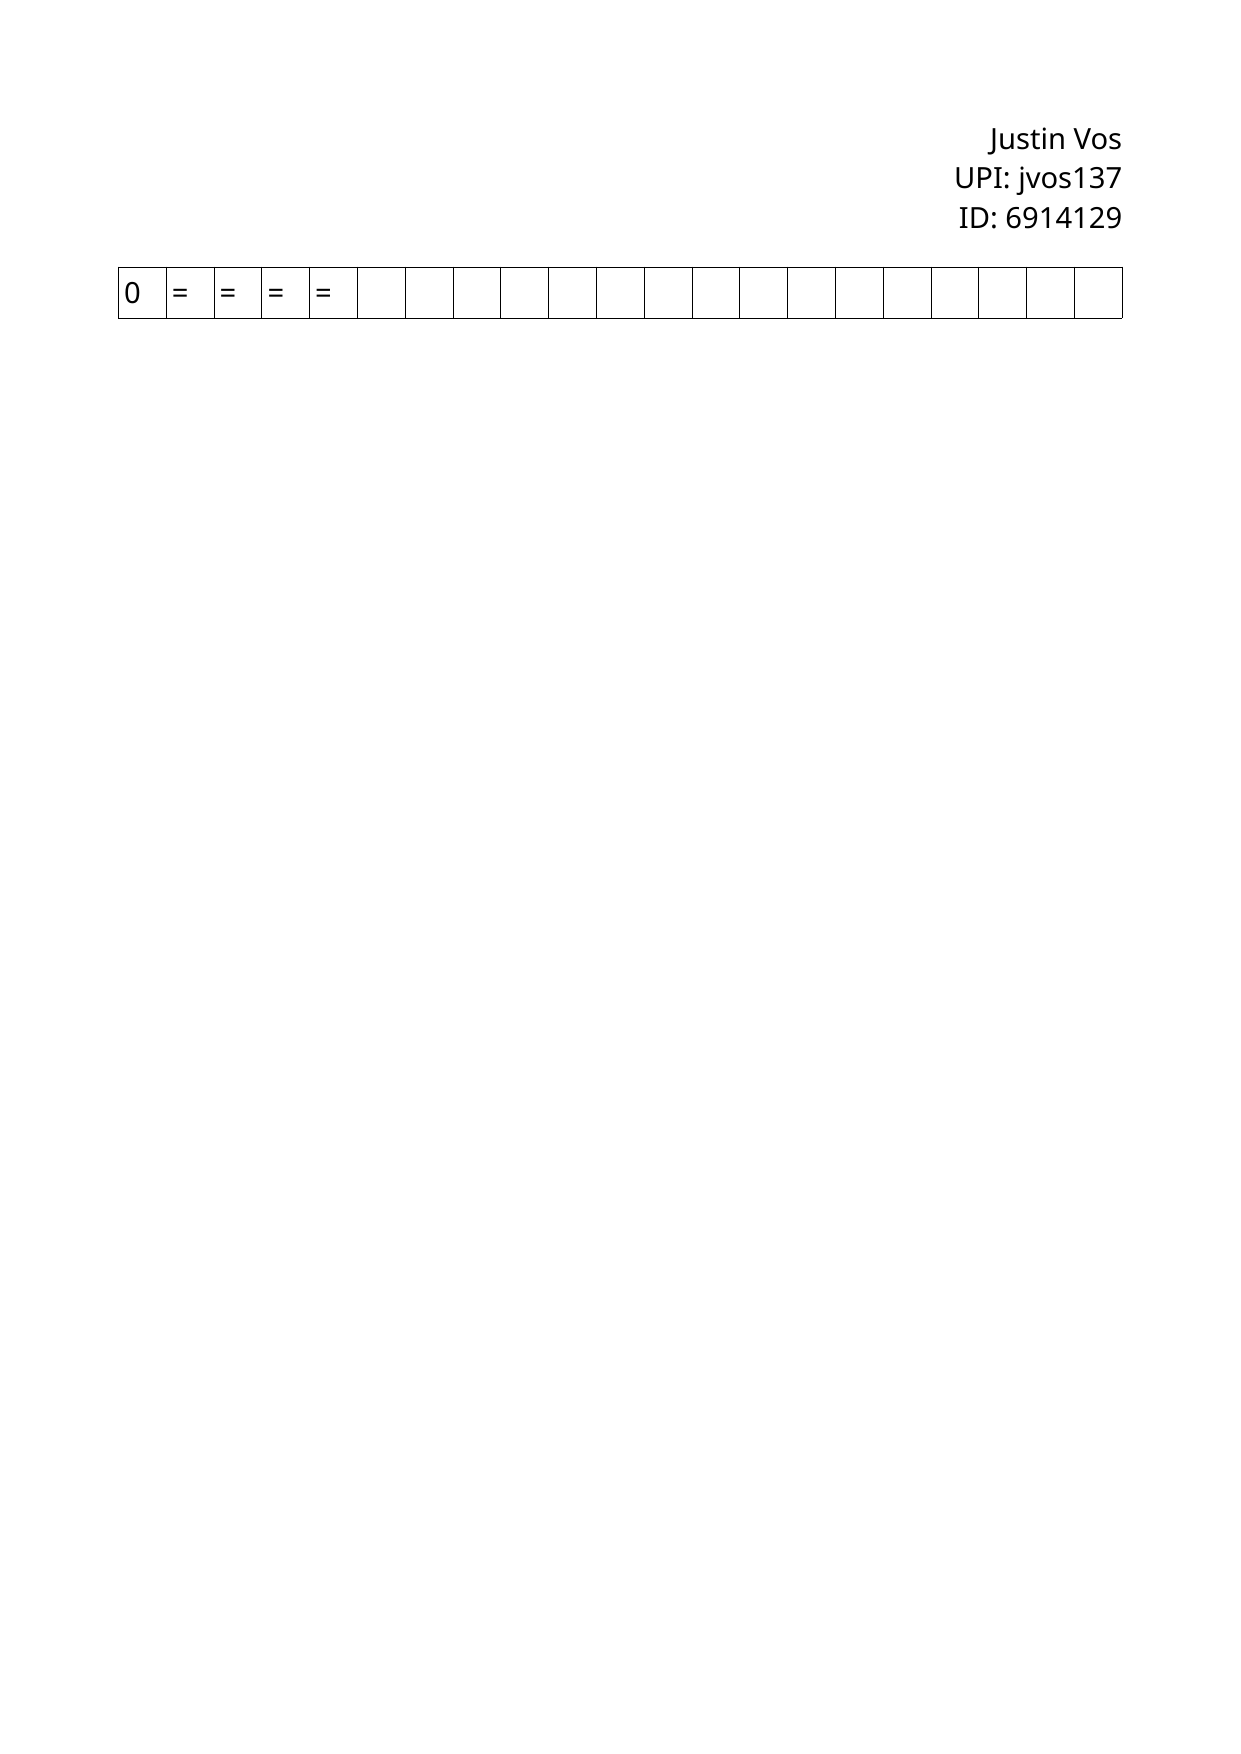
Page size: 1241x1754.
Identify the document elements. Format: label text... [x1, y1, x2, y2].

table_cell [693, 268, 739, 318]
table_cell [645, 268, 692, 318]
table_cell [932, 268, 978, 318]
table_cell [979, 268, 1026, 318]
table_cell [836, 268, 883, 318]
table_cell [406, 268, 453, 318]
table_cell = [215, 268, 261, 318]
table_cell [454, 268, 500, 318]
table_cell [549, 268, 596, 318]
table_cell [788, 268, 835, 318]
table_cell [884, 268, 931, 318]
table_cell [1027, 268, 1074, 318]
table_cell [740, 268, 787, 318]
table_cell = [262, 268, 309, 318]
table_cell = [310, 268, 357, 318]
table_cell [501, 268, 548, 318]
table_cell = [167, 268, 214, 318]
table_cell [1075, 268, 1122, 318]
table_cell 0 [119, 268, 166, 318]
table_cell [358, 268, 405, 318]
table_cell [597, 268, 644, 318]
